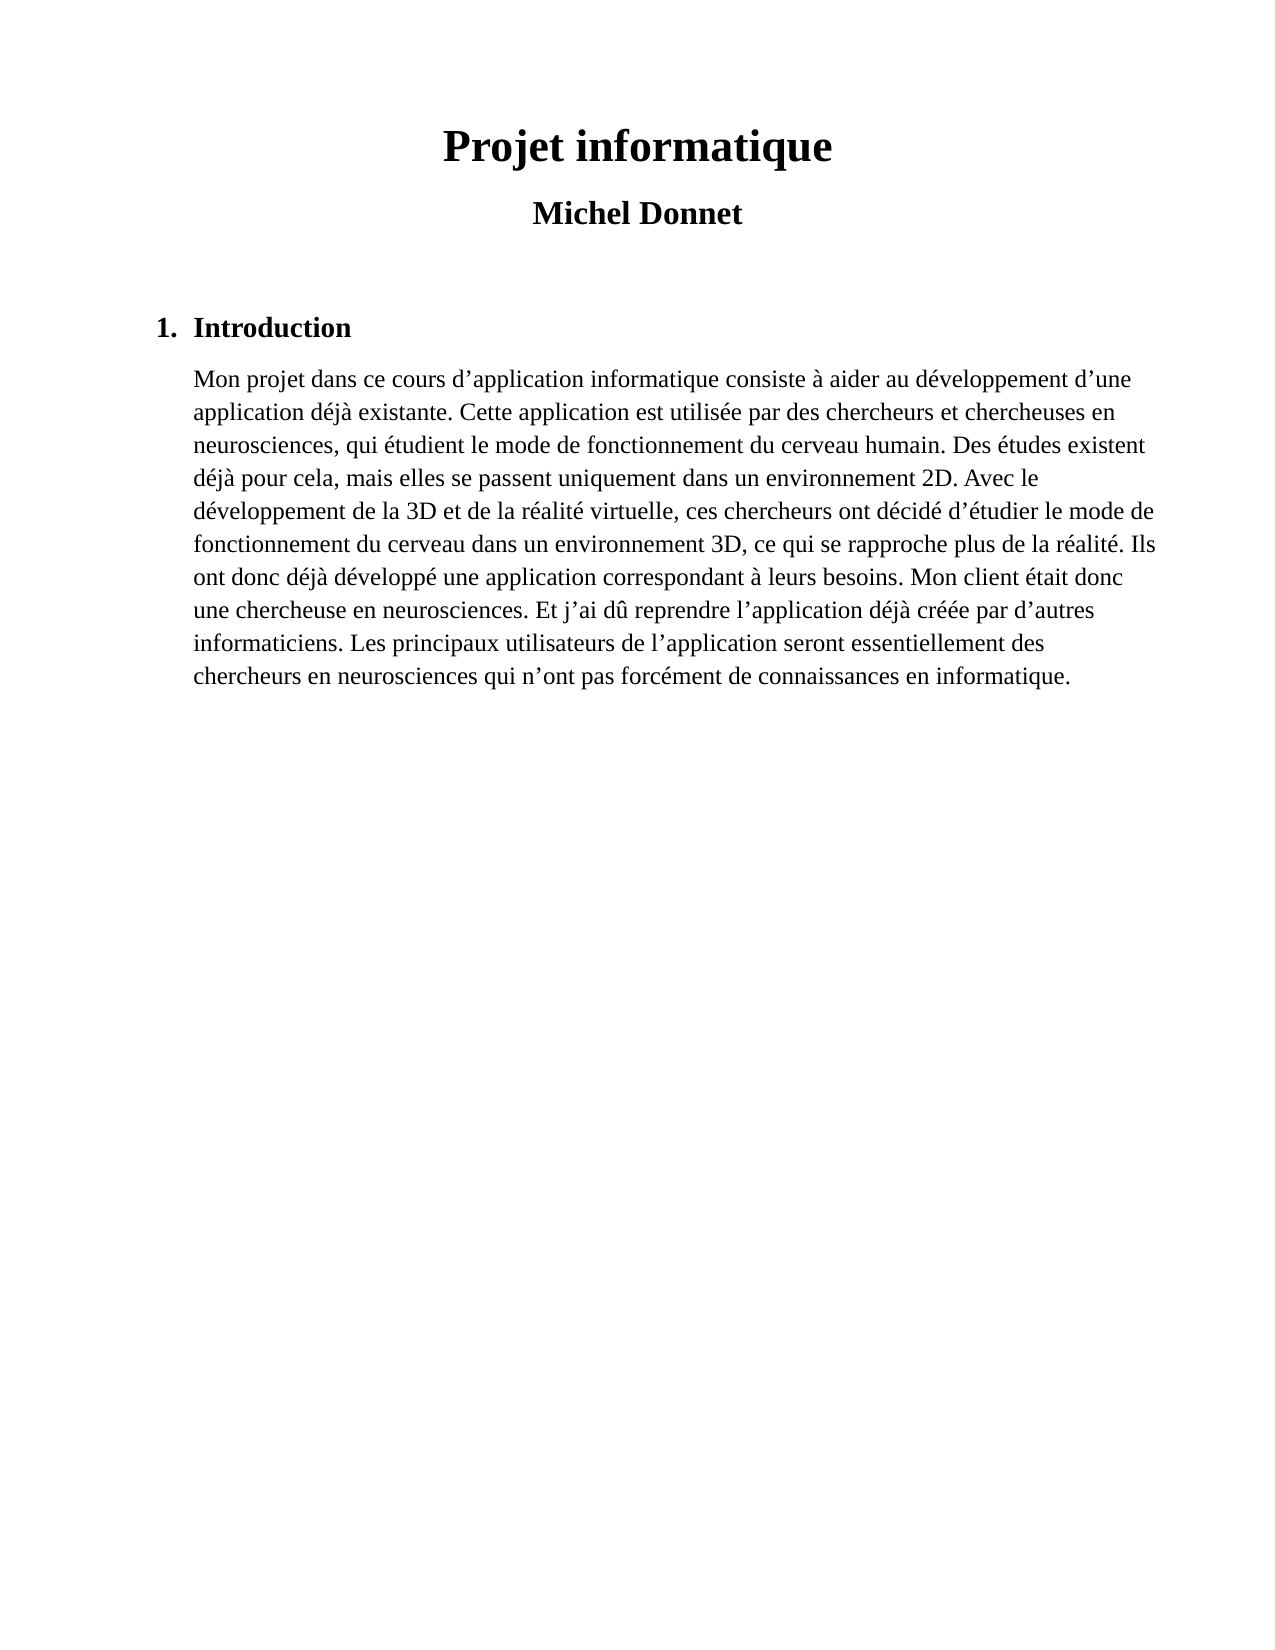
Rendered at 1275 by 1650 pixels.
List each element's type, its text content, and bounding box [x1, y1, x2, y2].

text Michel Donnet [118, 193, 1157, 232]
text Mon projet dans ce cours d’application informatique consiste à aider au développement d’une application déjà existante. Cette application est utilisée par des chercheurs et chercheuses en neurosciences, qui étudient le mode de fonctionnement du cerveau humain. Des études existent déjà pour cela, mais elles se passent uniquement dans un environnement 2D. Avec le développement de la 3D et de la réalité virtuelle, ces chercheurs ont décidé d’étudier le mode de fonctionnement du cerveau dans un environnement 3D, ce qui se rapproche plus de la réalité. Ils ont donc déjà développé une application correspondant à leurs besoins. Mon client était donc une chercheuse en neurosciences. Et j’ai dû reprendre l’application déjà créée par d’autres informaticiens. Les principaux utilisateurs de l’application seront essentiellement des chercheurs en neurosciences qui n’ont pas forcément de connaissances en informatique. [193, 364, 1157, 689]
list Introduction [156, 311, 1157, 344]
text Projet informatique [118, 118, 1157, 171]
